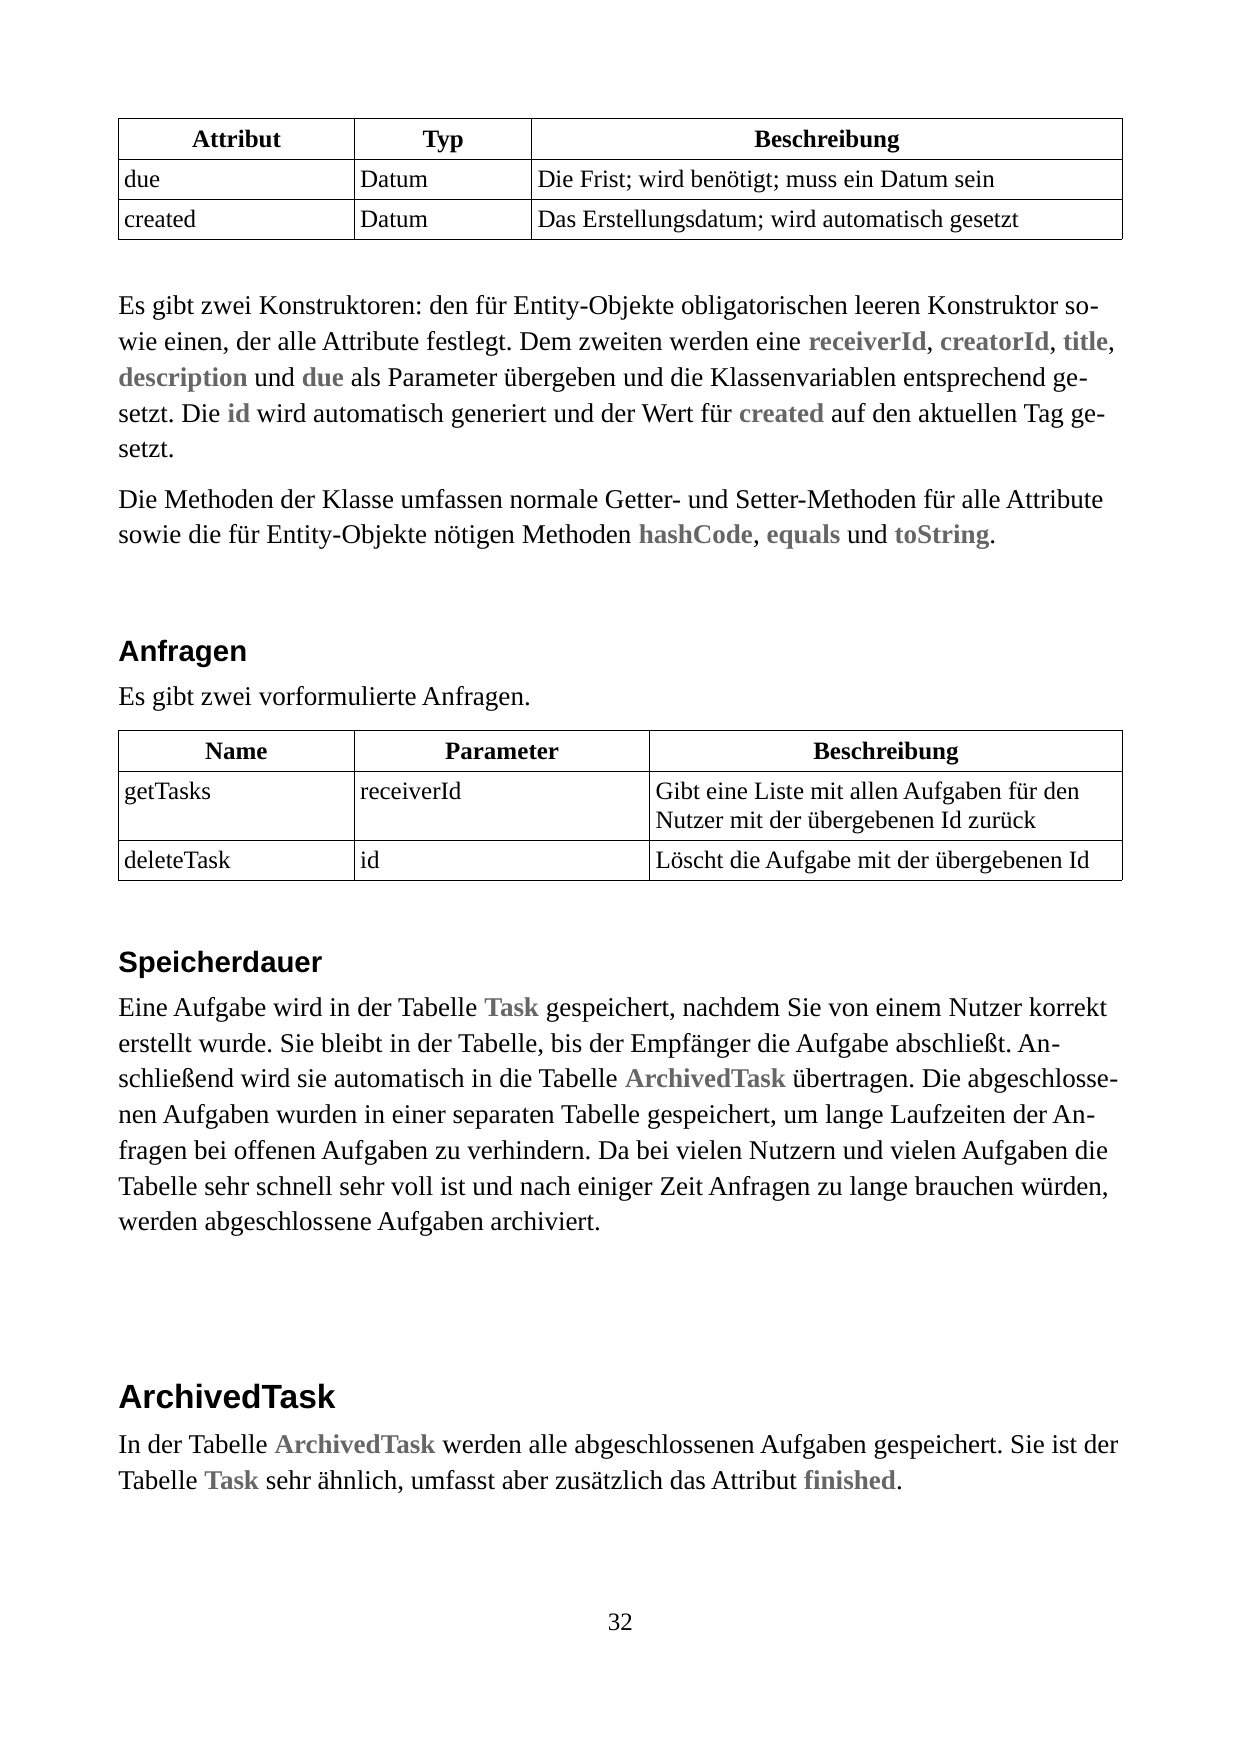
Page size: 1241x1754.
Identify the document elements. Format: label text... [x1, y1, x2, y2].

table_header Attribut [119, 119, 354, 158]
table_header Name [119, 731, 354, 771]
table_cell created [119, 200, 354, 239]
subtitle ArchivedTask [118, 1377, 1122, 1416]
table_header Beschreibung [532, 119, 1122, 158]
text Es gibt zwei vorformulierte Anfragen. [118, 680, 1122, 711]
table_cell Datum [355, 200, 531, 239]
text Es gibt zwei Konstruktoren: den für Entity-Objekte obligatorischen leeren Konstruktor so­wie einen, der alle Attribute festlegt. Dem zweiten werden eine receiverId, creatorId, title, des­cription und due als Parameter übergeben und die Klassenvariablen entsprechend ge­setzt. Die id wird au­tomatisch generiert und der Wert für created auf den aktuellen Tag ge­setzt. [118, 289, 1122, 463]
table_header Parameter [355, 731, 649, 771]
table_cell receiverId [355, 772, 649, 839]
table_cell Löscht die Aufgabe mit der übergebenen Id [650, 841, 1122, 880]
table_header Beschreibung [650, 731, 1122, 771]
table_header Typ [355, 119, 531, 158]
table_cell deleteTask [119, 841, 354, 880]
table_cell Das Erstellungsdatum; wird automatisch gesetzt [532, 200, 1122, 239]
text In der Tabelle ArchivedTask werden alle abgeschlossenen Aufgaben gespeichert. Sie ist der Tabelle Task sehr ähnlich, umfasst aber zusätzlich das Attribut finished. [118, 1428, 1122, 1495]
table_cell Gibt eine Liste mit allen Aufgaben für den Nutzer mit der übergebenen Id zurück [650, 772, 1122, 839]
text Die Methoden der Klasse umfassen normale Getter- und Setter-Methoden für alle Attribute sowie die für Entity-Objekte nötigen Methoden hashCode, equals und toString. [118, 483, 1122, 549]
table_cell due [119, 160, 354, 199]
subtitle Speicherdauer [118, 945, 1122, 979]
table_cell id [355, 841, 649, 880]
table_cell Die Frist; wird benötigt; muss ein Datum sein [532, 160, 1122, 199]
subtitle Anfragen [118, 634, 1122, 667]
table_cell getTasks [119, 772, 354, 839]
text Eine Aufgabe wird in der Tabelle Task gespeichert, nachdem Sie von einem Nutzer korrekt erstellt wurde. Sie bleibt in der Tabelle, bis der Empfänger die Aufgabe abschließt. An­schließend wird sie automatisch in die Tabelle ArchivedTask übertragen. Die abgeschlosse­nen Aufgaben wurden in einer separaten Tabelle gespeichert, um lange Laufzeiten der An­fragen bei offenen Auf­gaben zu verhindern. Da bei vielen Nutzern und vielen Aufgaben die Tabelle sehr schnell sehr voll ist und nach einiger Zeit Anfragen zu lange brauchen würden, werden abgeschlos­sene Aufgaben archiviert. [118, 991, 1122, 1237]
table_cell Datum [355, 160, 531, 199]
